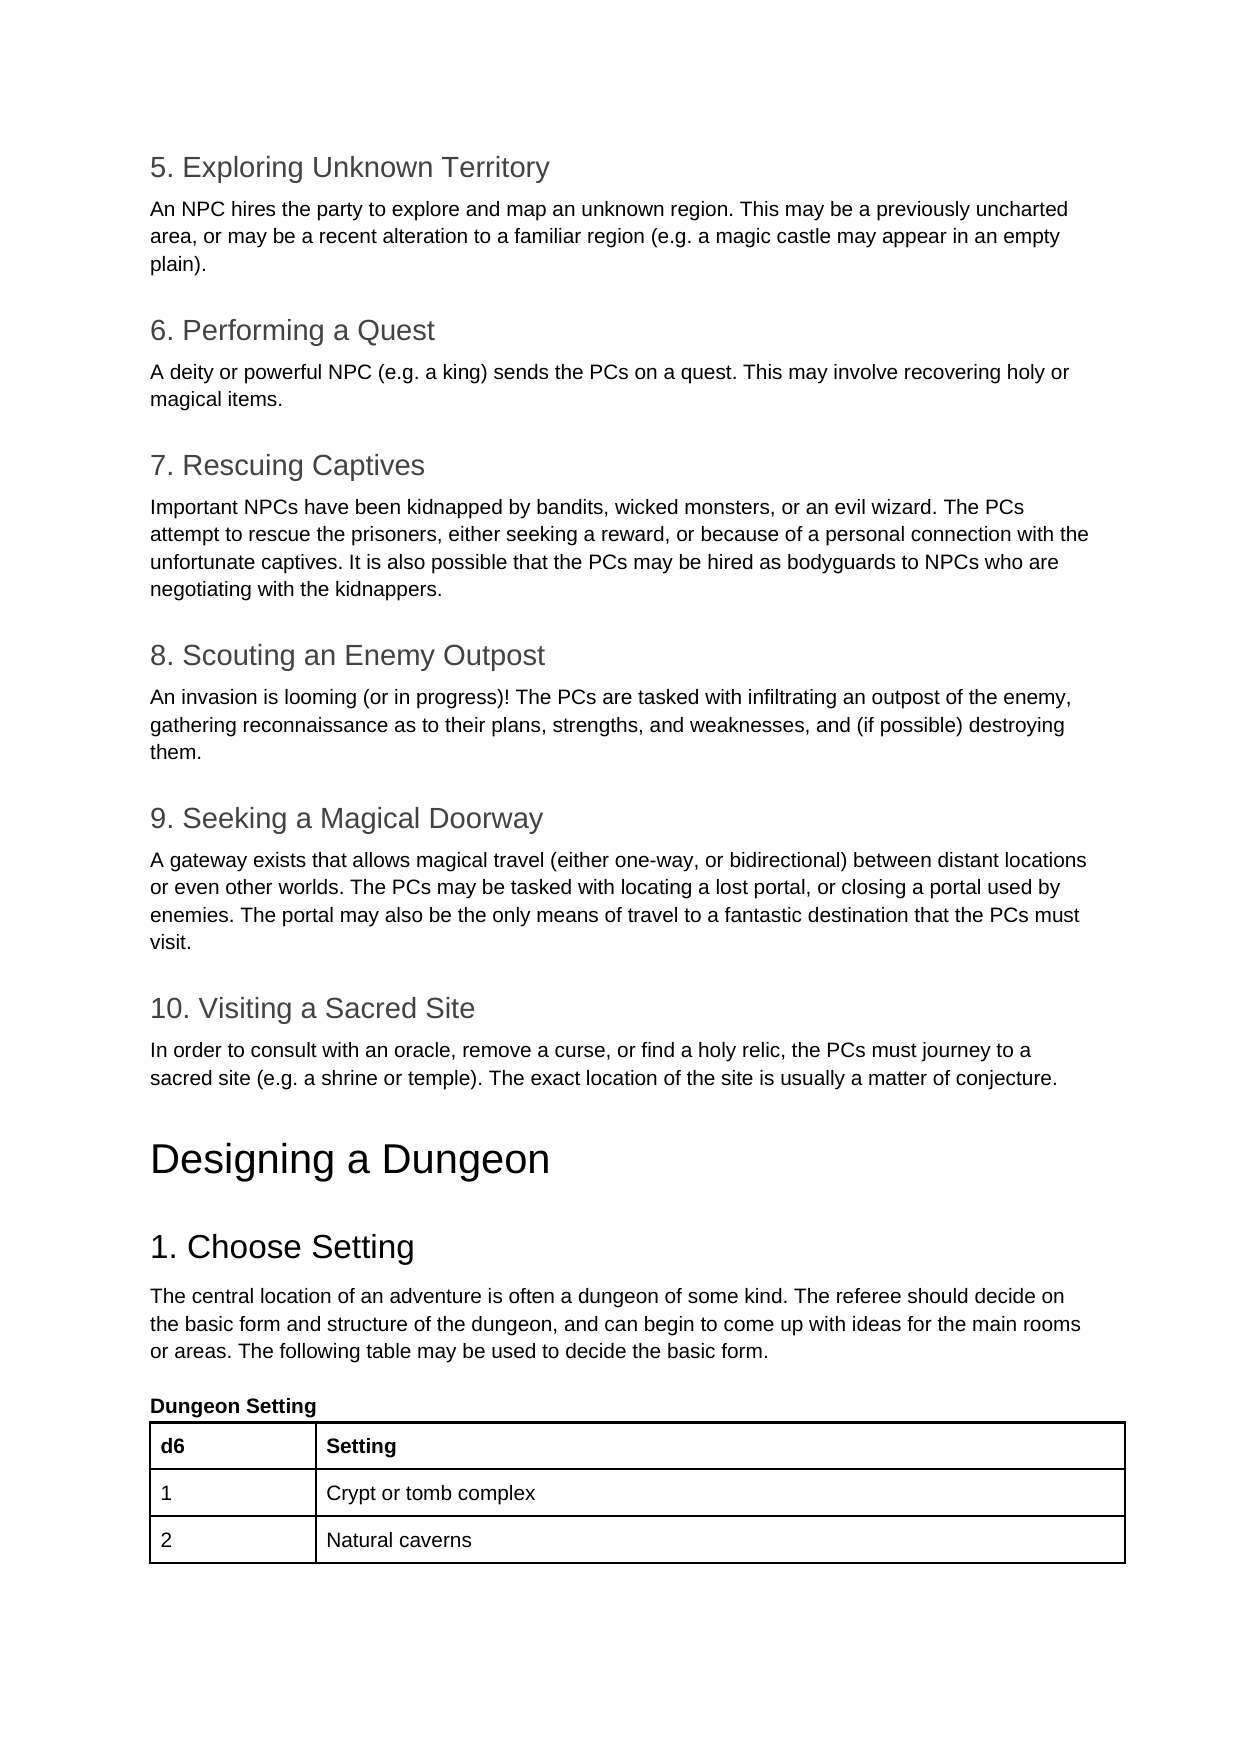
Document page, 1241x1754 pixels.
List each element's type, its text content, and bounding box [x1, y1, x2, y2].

text Dungeon Setting [150, 1394, 1090, 1418]
subtitle Designing a Dungeon [150, 1134, 1090, 1182]
subtitle 7. Rescuing Captives [150, 448, 1090, 481]
subtitle 10. Visiting a Sacred Site [150, 991, 1090, 1024]
text A gateway exists that allows magical travel (either one-way, or bidirectional) between distant locations or even other worlds. The PCs may be tasked with locating a lost portal, or closing a portal used by enemies. The portal may also be the only means of travel to a fantastic destination that the PCs must visit. [150, 848, 1090, 954]
table_header d6 [151, 1424, 315, 1468]
table_cell Crypt or tomb complex [317, 1470, 1124, 1515]
subtitle 6. Performing a Quest [150, 313, 1090, 346]
table_cell Natural caverns [317, 1517, 1124, 1562]
subtitle 5. Exploring Unknown Territory [150, 150, 1090, 183]
text In order to consult with an oracle, remove a curse, or find a holy relic, the PCs must journey to a sacred site (e.g. a shrine or temple). The exact location of the site is usually a matter of conjecture. [150, 1038, 1090, 1089]
subtitle 8. Scouting an Enemy Outpost [150, 638, 1090, 672]
subtitle 1. Choose Setting [150, 1227, 1090, 1266]
subtitle 9. Seeking a Magical Doorway [150, 801, 1090, 834]
table_cell 2 [151, 1517, 315, 1562]
text A deity or powerful NPC (e.g. a king) sends the PCs on a quest. This may involve recovering holy or magical items. [150, 359, 1090, 411]
table_header Setting [317, 1424, 1124, 1468]
text An invasion is looming (or in progress)! The PCs are tasked with infiltrating an outpost of the enemy, gathering reconnaissance as to their plans, strengths, and weaknesses, and (if possible) destroying them. [150, 685, 1090, 764]
text Important NPCs have been kidnapped by bandits, wicked monsters, or an evil wizard. The PCs attempt to rescue the prisoners, either seeking a reward, or because of a personal connection with the unfortunate captives. It is also possible that the PCs may be hired as bodyguards to NPCs who are negotiating with the kidnappers. [150, 495, 1090, 601]
text An NPC hires the party to explore and map an unknown region. This may be a previously uncharted area, or may be a recent alteration to a familiar region (e.g. a magic castle may appear in an empty plain). [150, 197, 1090, 276]
text The central location of an adventure is often a dungeon of some kind. The referee should decide on the basic form and structure of the dungeon, and can begin to come up with ideas for the main rooms or areas. The following table may be used to decide the basic form. [150, 1284, 1090, 1363]
table_cell 1 [151, 1470, 315, 1515]
